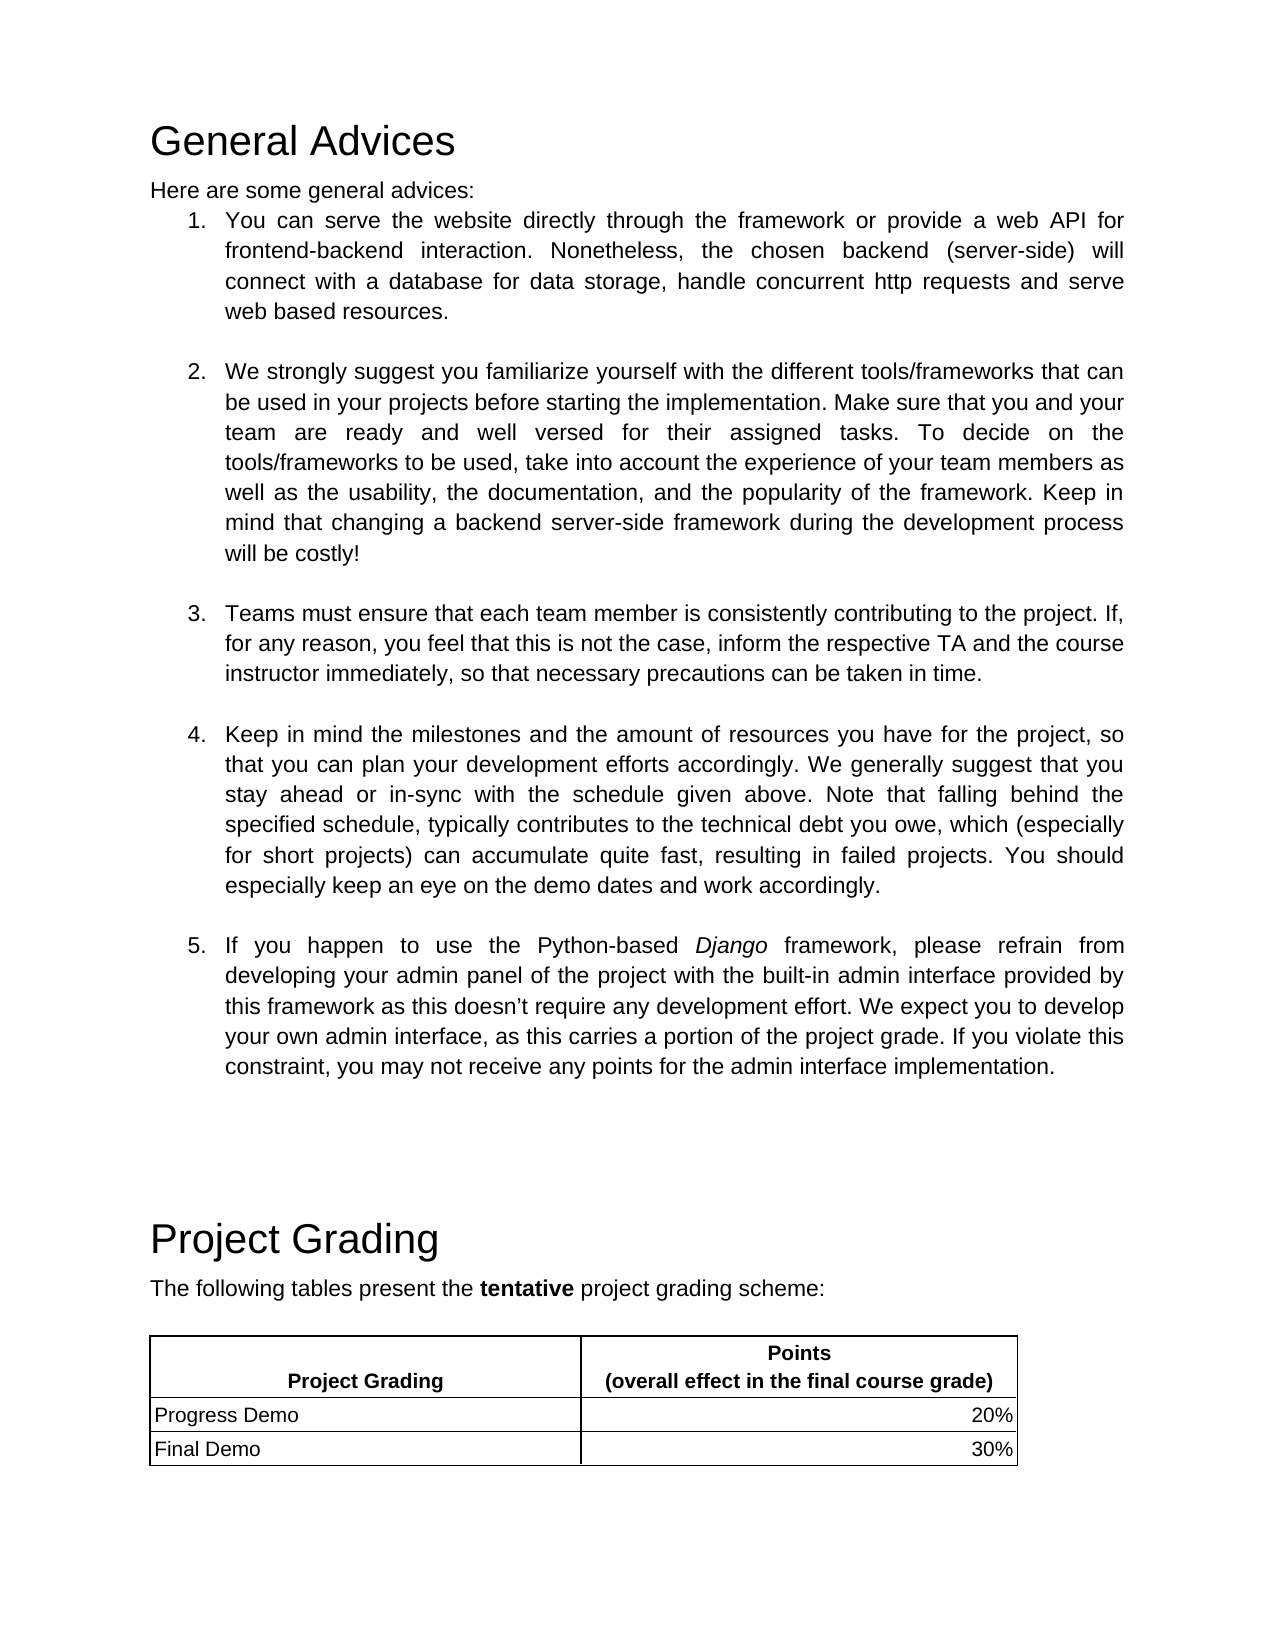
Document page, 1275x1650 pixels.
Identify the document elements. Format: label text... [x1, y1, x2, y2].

subtitle Project Grading [150, 1214, 1125, 1262]
table_cell Progress Demo [151, 1398, 580, 1431]
table_cell 30% [582, 1431, 1017, 1464]
table_header Points (overall effect in the final course grade) [582, 1337, 1017, 1397]
text Here are some general advices: [150, 177, 1125, 203]
subtitle General Advices [150, 117, 1125, 164]
list Teams must ensure that each team member is consistently contributing to the project. If, for any reason, you feel that this is not the case, inform the respective TA and the course instructor immediately, so that necessary precautions can be taken in time. [187, 600, 1125, 687]
table_cell Final Demo [151, 1432, 580, 1464]
list You can serve the website directly through the framework or provide a web API for frontend-backend interaction. Nonetheless, the chosen backend (server-side) will connect with a database for data storage, handle concurrent http requests and serve web based resources. [187, 207, 1125, 324]
list If you happen to use the Python-based Django framework, please refrain from developing your admin panel of the project with the built-in admin interface provided by this framework as this doesn’t require any development effort. We expect you to develop your own admin interface, as this carries a portion of the project grade. If you violate this constraint, you may not receive any points for the admin interface implementation. [187, 932, 1125, 1079]
text The following tables present the tentative project grading scheme: [150, 1275, 1125, 1301]
list We strongly suggest you familiarize yourself with the different tools/frameworks that can be used in your projects before starting the implementation. Make sure that you and your team are ready and well versed for their assigned tasks. To decide on the tools/frameworks to be used, take into account the experience of your team members as well as the usability, the documentation, and the popularity of the framework. Keep in mind that changing a backend server-side framework during the development process will be costly! [187, 358, 1125, 566]
table_header Project Grading [151, 1337, 580, 1397]
list Keep in mind the milestones and the amount of resources you have for the project, so that you can plan your development efforts accordingly. We generally suggest that you stay ahead or in-sync with the schedule given above. Note that falling behind the specified schedule, typically contributes to the technical debt you owe, which (especially for short projects) can accumulate quite fast, resulting in failed projects. You should especially keep an eye on the demo dates and work accordingly. [187, 721, 1125, 898]
table_cell 20% [582, 1397, 1017, 1431]
